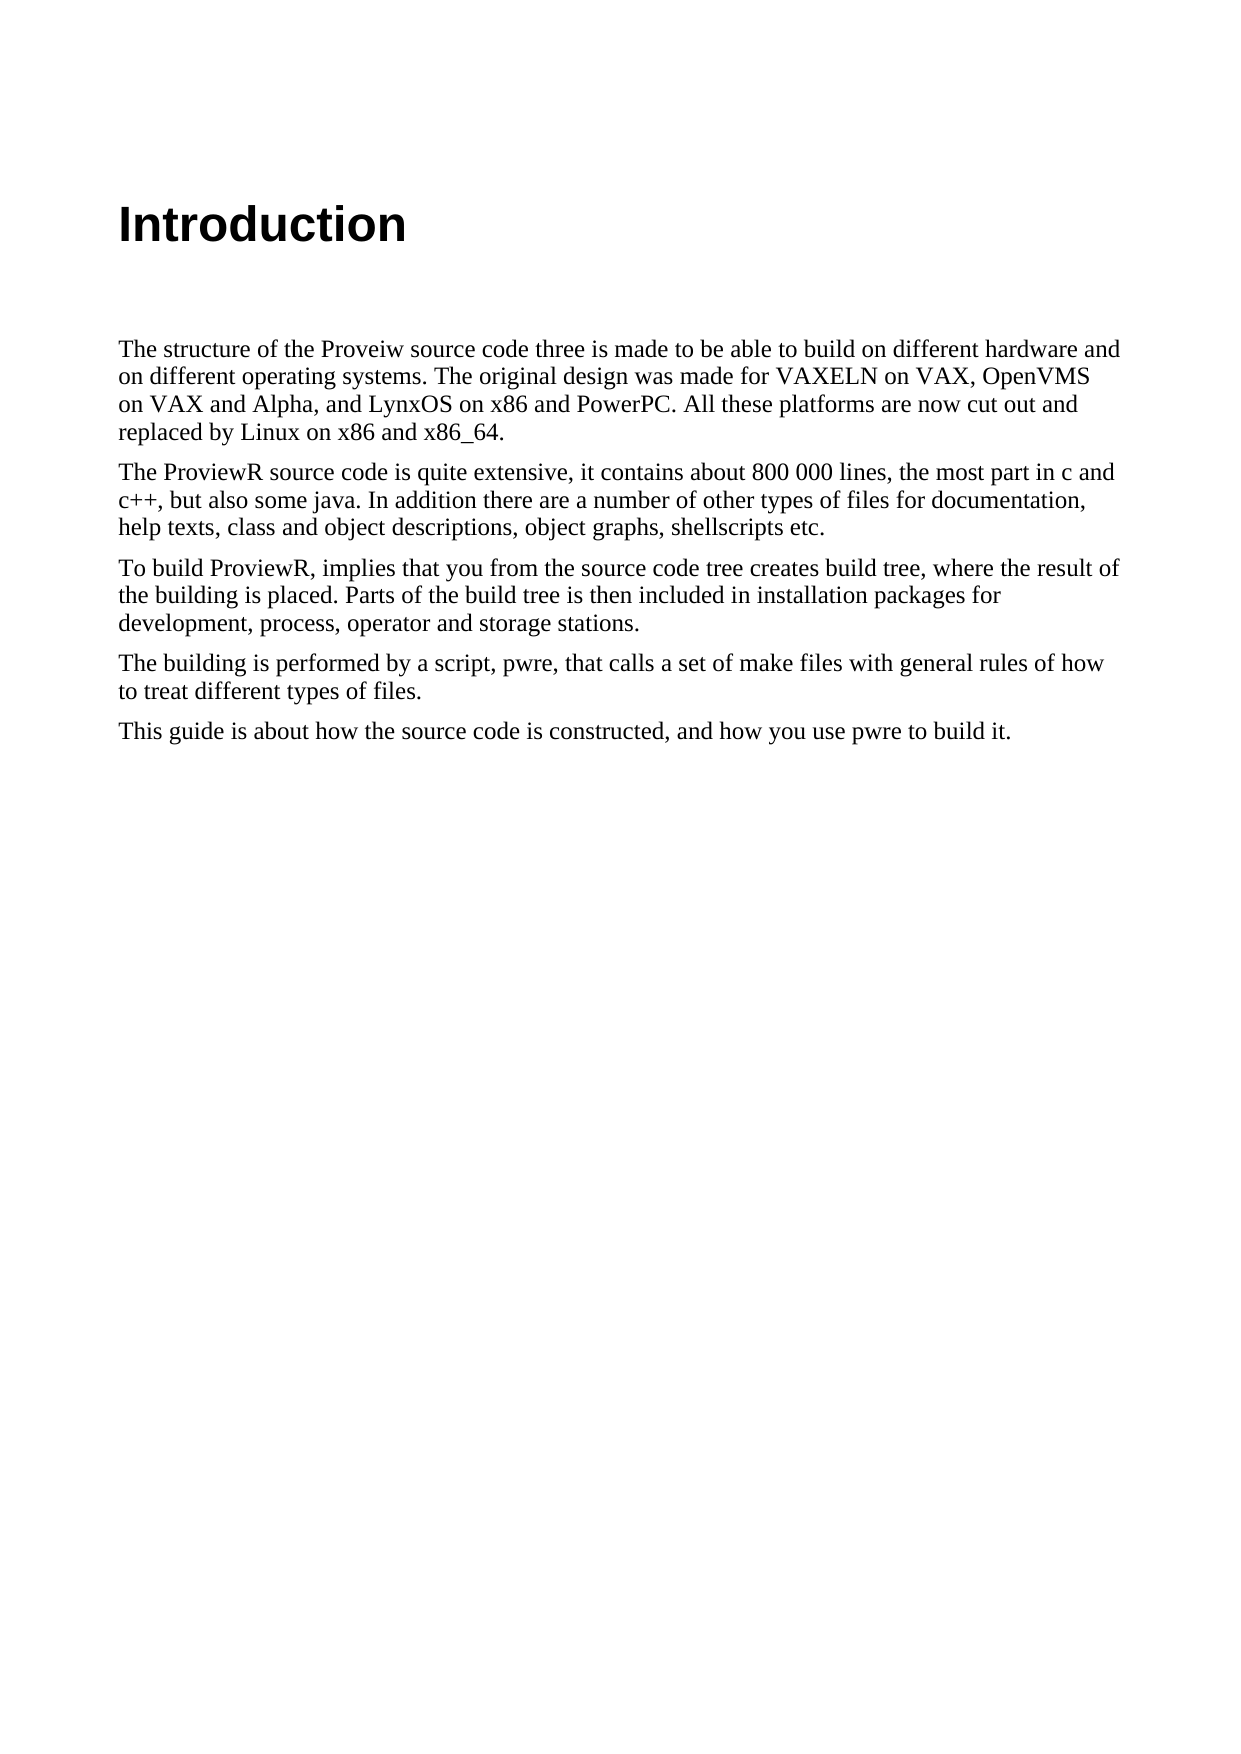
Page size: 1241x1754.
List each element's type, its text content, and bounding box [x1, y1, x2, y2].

subtitle Introduction [118, 196, 1122, 251]
text This guide is about how the source code is constructed, and how you use pwre to build it. [118, 717, 1122, 745]
text The building is performed by a script, pwre, that calls a set of make files with general rules of how to treat different types of files. [118, 649, 1122, 705]
text To build ProviewR, implies that you from the source code tree creates build tree, where the result of the building is placed. Parts of the build tree is then included in installation packages for development, process, operator and storage stations. [118, 554, 1122, 637]
text The structure of the Proveiw source code three is made to be able to build on different hardware and on different operating systems. The original design was made for VAXELN on VAX, OpenVMS on VAX and Alpha, and LynxOS on x86 and PowerPC. All these platforms are now cut out and replaced by Linux on x86 and x86_64. [118, 335, 1122, 446]
text The ProviewR source code is quite extensive, it contains about 800 000 lines, the most part in c and c++, but also some java. In addition there are a number of other types of files for documentation, help texts, class and object descriptions, object graphs, shellscripts etc. [118, 458, 1122, 541]
